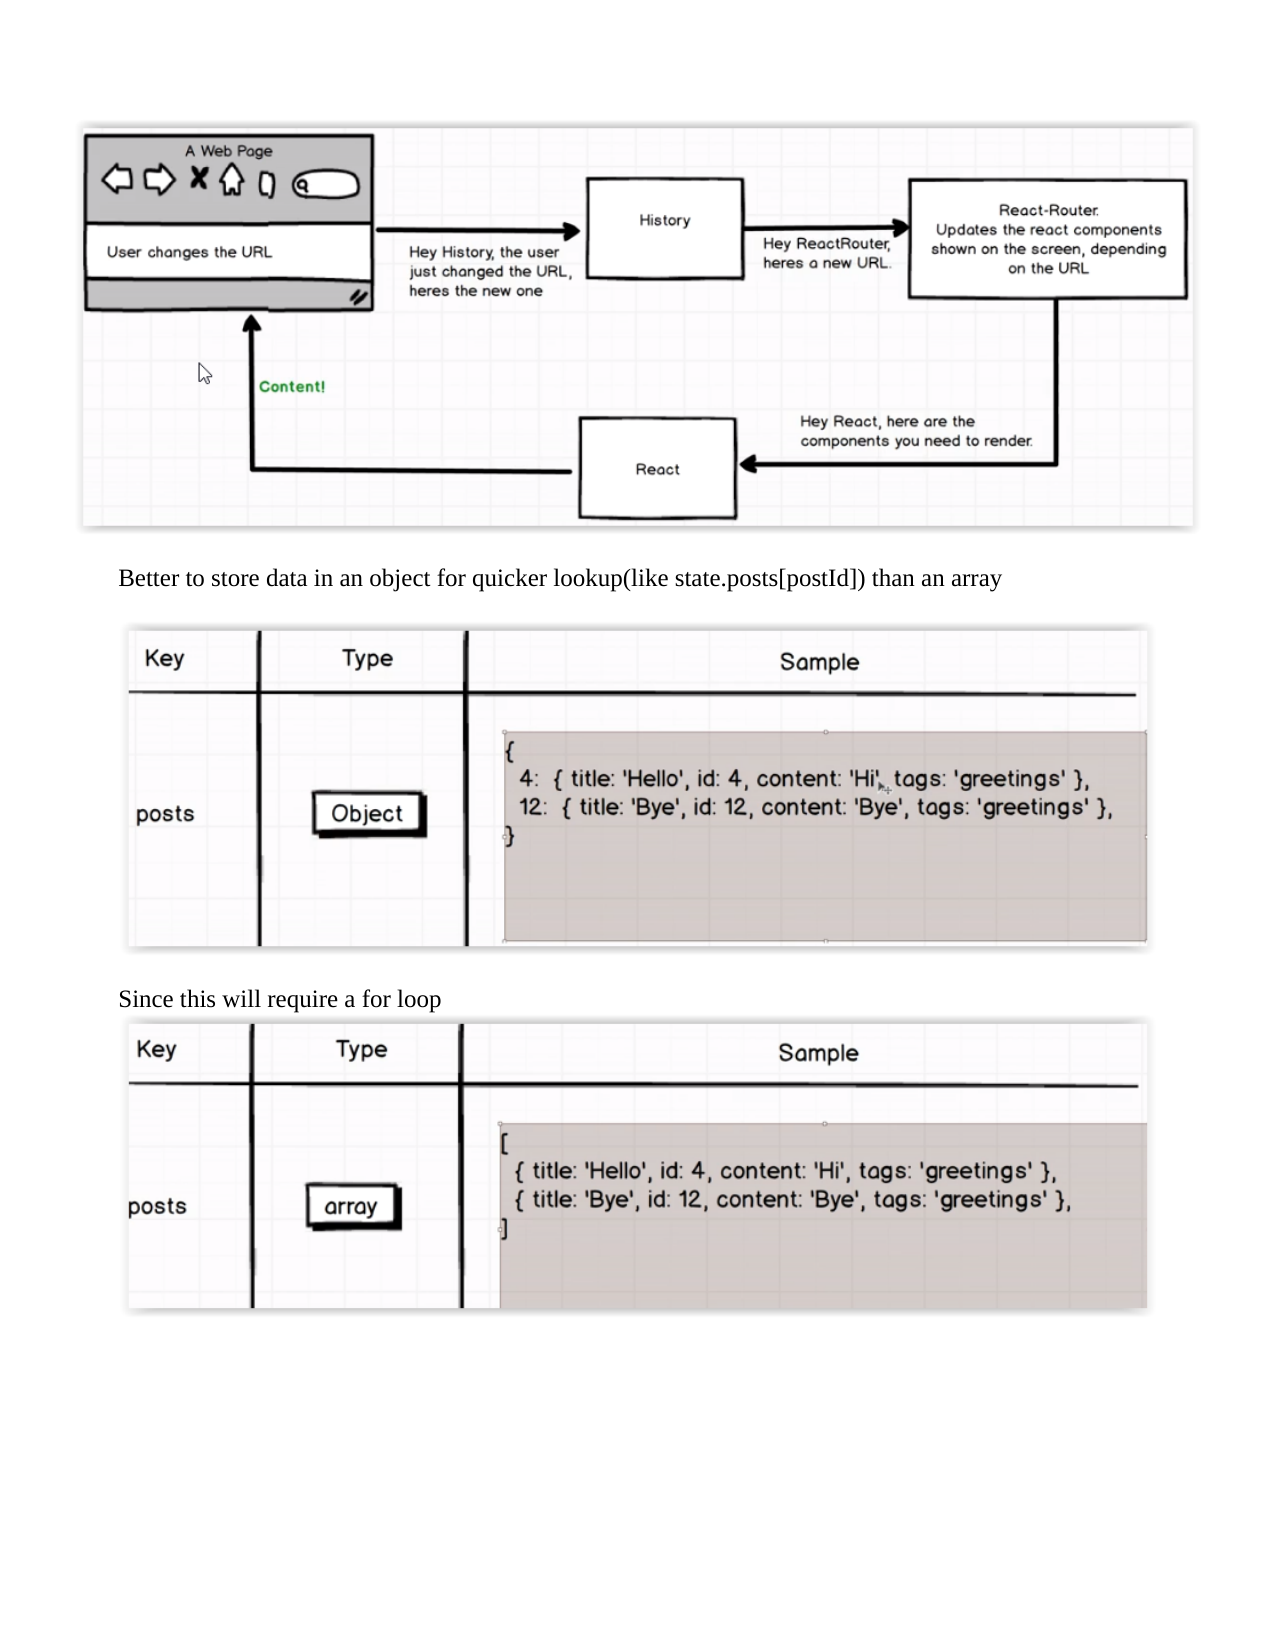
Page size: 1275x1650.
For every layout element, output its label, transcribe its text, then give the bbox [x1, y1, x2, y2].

picture [73, 118, 1202, 535]
text Since this will require a for loop [118, 984, 1157, 1013]
text Better to store data in an object for quicker lookup(like state.posts[postId]) than an array [118, 563, 1157, 592]
picture [118, 1013, 1157, 1318]
picture [118, 620, 1157, 956]
